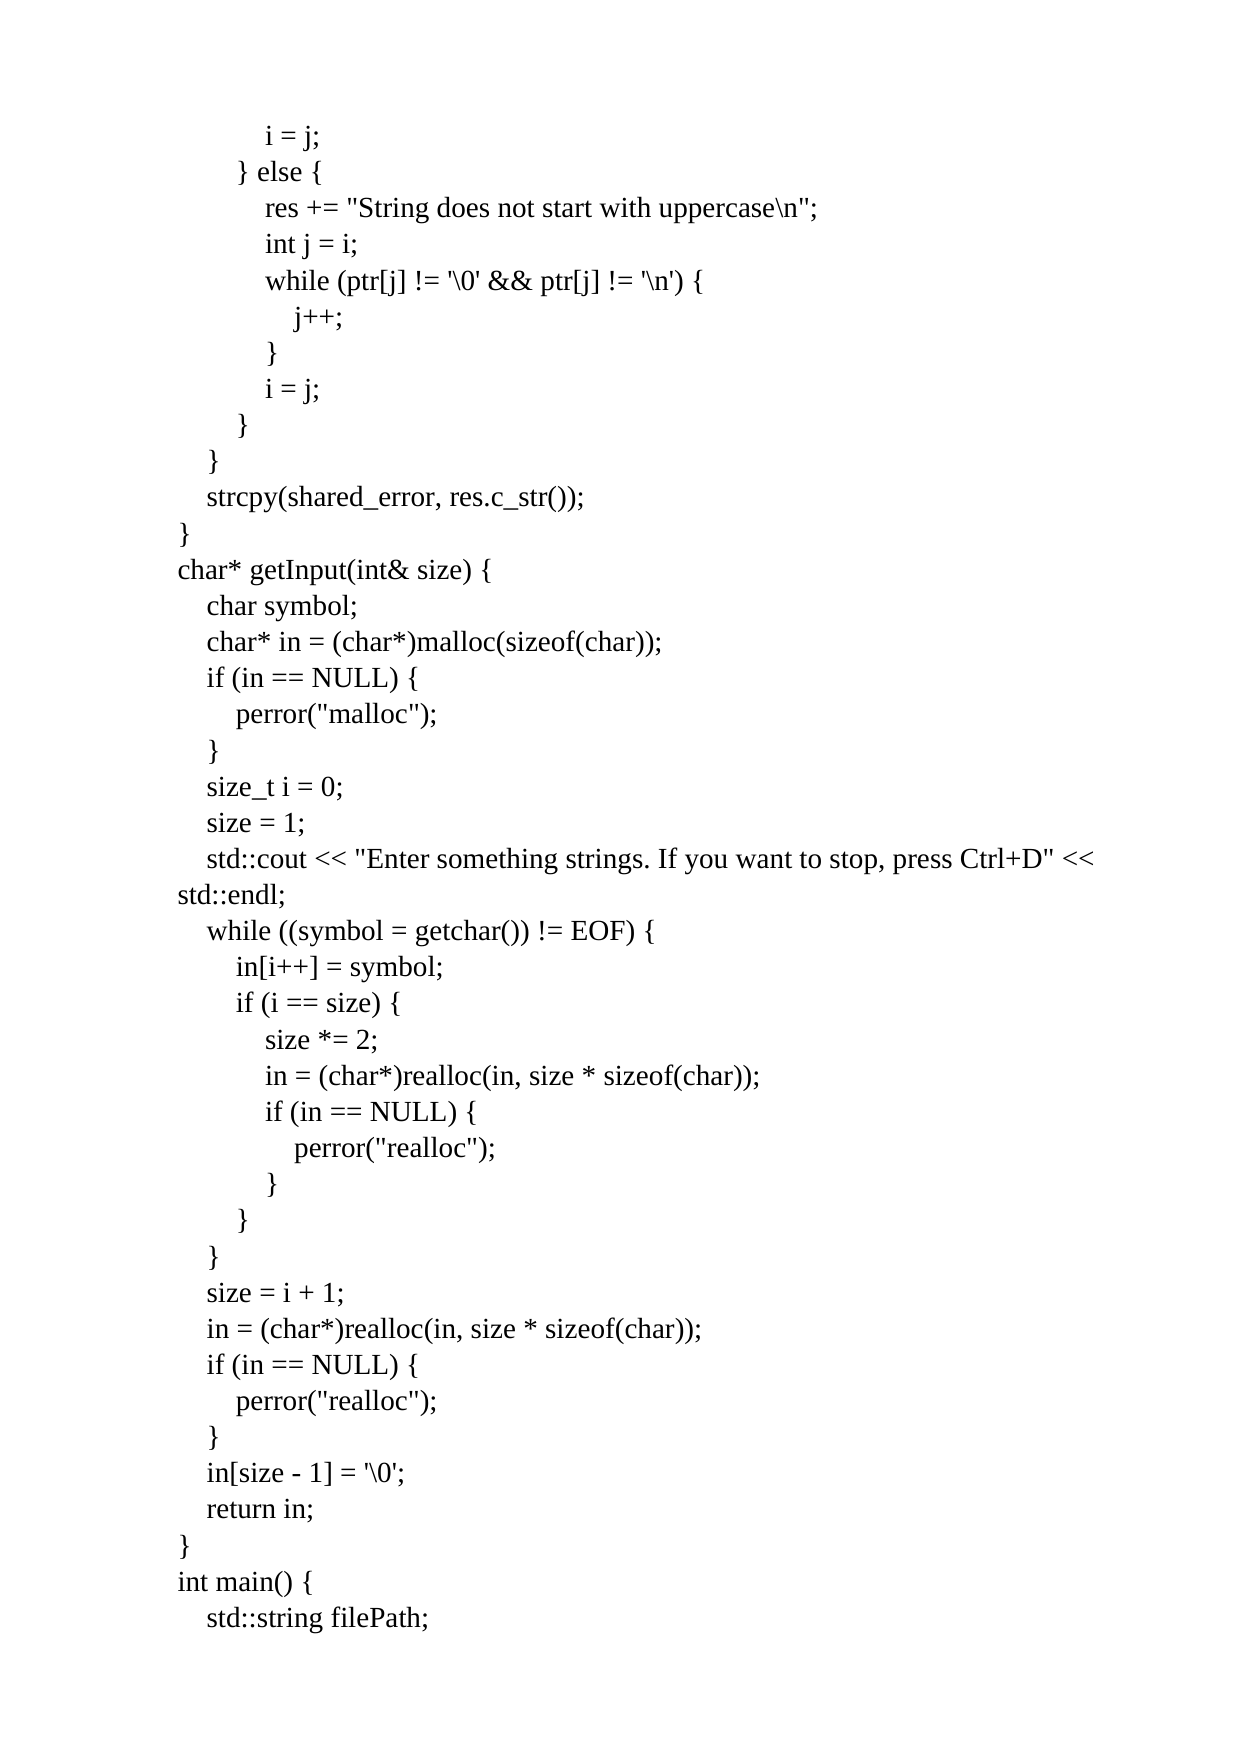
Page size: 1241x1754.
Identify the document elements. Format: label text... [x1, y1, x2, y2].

text std::string filePath; [177, 1600, 1152, 1634]
text i = j; [177, 371, 1152, 405]
text if (in == NULL) { [177, 1094, 1152, 1128]
text while (ptr[j] != '\0' && ptr[j] != '\n') { [177, 263, 1152, 296]
text if (in == NULL) { [177, 1347, 1152, 1381]
text in = (char*)realloc(in, size * sizeof(char)); [177, 1058, 1152, 1091]
text } [177, 407, 1152, 441]
text i = j; [177, 118, 1152, 152]
text } [177, 1202, 1152, 1236]
text int main() { [177, 1564, 1152, 1597]
text strcpy(shared_error, res.c_str()); [177, 479, 1152, 513]
text } [177, 1528, 1152, 1561]
text int j = i; [177, 227, 1152, 260]
text perror("realloc"); [177, 1383, 1152, 1417]
text } [177, 443, 1152, 477]
text in[size - 1] = '\0'; [177, 1456, 1152, 1489]
text size_t i = 0; [177, 769, 1152, 802]
text } [177, 1419, 1152, 1453]
text size = 1; [177, 805, 1152, 838]
text char* getInput(int& size) { [177, 552, 1152, 585]
text char* in = (char*)malloc(sizeof(char)); [177, 624, 1152, 658]
text size *= 2; [177, 1022, 1152, 1055]
text while ((symbol = getchar()) != EOF) { [177, 913, 1152, 947]
text std::cout << "Enter something strings. If you want to stop, press Ctrl+D" << std::endl; [177, 841, 1152, 911]
text } else { [177, 154, 1152, 188]
text char symbol; [177, 588, 1152, 622]
text j++; [177, 299, 1152, 332]
text perror("malloc"); [177, 696, 1152, 730]
text } [177, 1166, 1152, 1200]
text } [177, 335, 1152, 368]
text return in; [177, 1492, 1152, 1525]
text in = (char*)realloc(in, size * sizeof(char)); [177, 1311, 1152, 1344]
text if (i == size) { [177, 986, 1152, 1019]
text perror("realloc"); [177, 1130, 1152, 1164]
text res += "String does not start with uppercase\n"; [177, 190, 1152, 224]
text } [177, 516, 1152, 549]
text } [177, 733, 1152, 766]
text in[i++] = symbol; [177, 949, 1152, 983]
text if (in == NULL) { [177, 660, 1152, 694]
text } [177, 1239, 1152, 1272]
text size = i + 1; [177, 1275, 1152, 1308]
